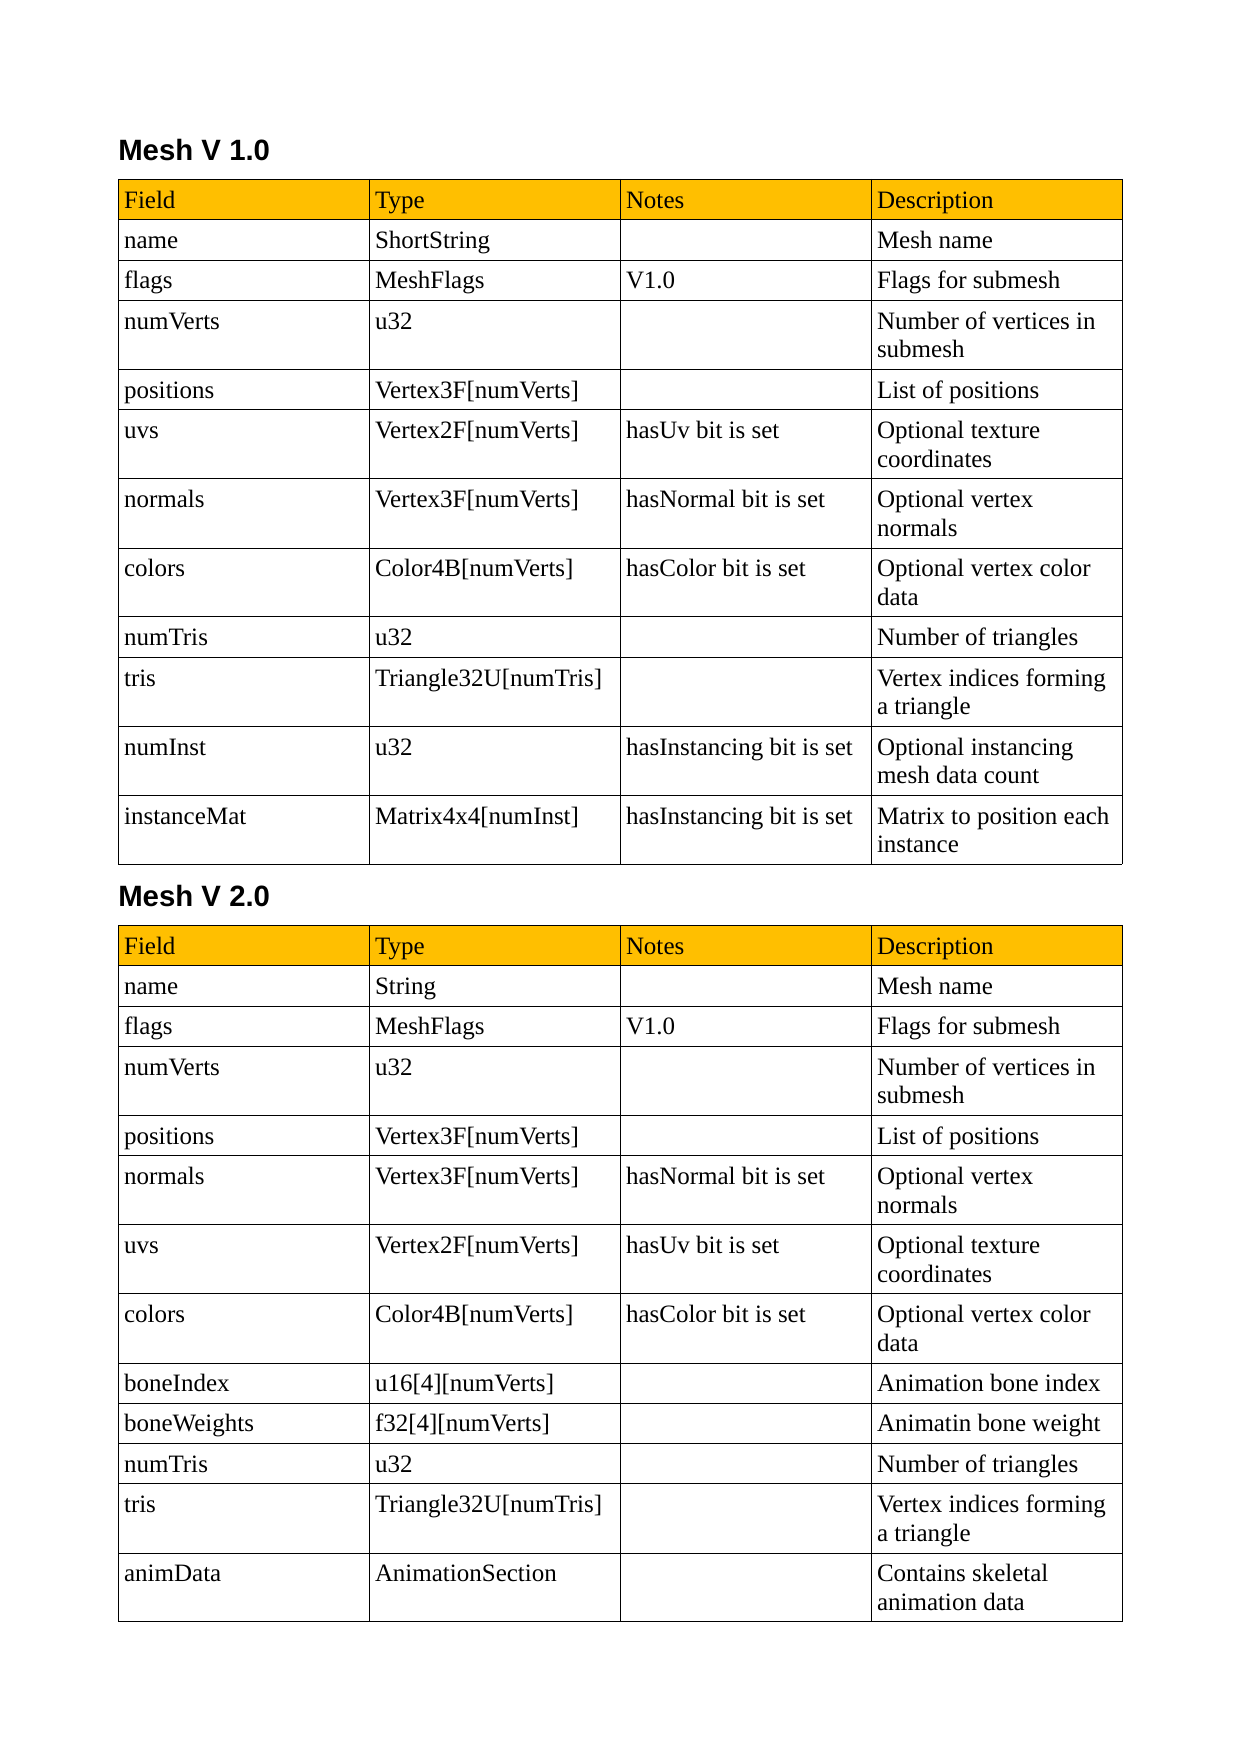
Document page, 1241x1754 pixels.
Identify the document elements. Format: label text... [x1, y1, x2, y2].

table_cell hasNormal bit is set [621, 1156, 871, 1224]
table_cell u16[4][numVerts] [370, 1364, 620, 1403]
table_cell flags [119, 1007, 369, 1046]
subtitle Mesh V 1.0 [118, 133, 1122, 166]
table_cell Number of vertices in submesh [872, 301, 1122, 369]
table_cell hasColor bit is set [621, 549, 871, 616]
table_cell hasUv bit is set [621, 1225, 871, 1293]
table_cell hasInstancing bit is set [621, 796, 871, 864]
table_cell Color4B[numVerts] [370, 1294, 620, 1362]
table_cell flags [119, 261, 369, 300]
table_cell Mesh name [872, 220, 1122, 259]
table_cell tris [119, 1484, 369, 1552]
table_cell hasUv bit is set [621, 410, 871, 478]
table_header Field [119, 926, 369, 965]
table_cell numVerts [119, 1047, 369, 1115]
table_cell Optional instancing mesh data count [872, 727, 1122, 795]
table_cell animData [119, 1554, 369, 1621]
table_cell Contains skeletal animation data [872, 1554, 1122, 1621]
table_cell [621, 617, 871, 657]
table_cell numInst [119, 727, 369, 795]
table_cell Optional vertex color data [872, 549, 1122, 616]
table_cell boneWeights [119, 1404, 369, 1443]
table_cell Vertex2F[numVerts] [370, 410, 620, 478]
table_cell List of positions [872, 370, 1122, 409]
table_cell [621, 1116, 871, 1155]
table_cell uvs [119, 1225, 369, 1293]
table_cell positions [119, 1116, 369, 1155]
table_cell Optional vertex color data [872, 1294, 1122, 1362]
table_cell Optional vertex normals [872, 479, 1122, 547]
table_cell [621, 1554, 871, 1621]
table_cell [621, 1444, 871, 1483]
table_cell [621, 966, 871, 1006]
table_cell numTris [119, 1444, 369, 1483]
table_cell instanceMat [119, 796, 369, 864]
table_cell [621, 1364, 871, 1403]
table_cell [621, 1047, 871, 1115]
table_cell Flags for submesh [872, 1007, 1122, 1046]
table_cell [621, 220, 871, 259]
table_cell colors [119, 549, 369, 616]
table_cell Flags for submesh [872, 261, 1122, 300]
table_cell u32 [370, 301, 620, 369]
table_cell ShortString [370, 220, 620, 259]
table_cell hasNormal bit is set [621, 479, 871, 547]
table_cell [621, 301, 871, 369]
table_header Type [370, 926, 620, 965]
table_cell Animatin bone weight [872, 1404, 1122, 1443]
table_cell hasInstancing bit is set [621, 727, 871, 795]
table_cell hasColor bit is set [621, 1294, 871, 1362]
table_header Description [872, 180, 1122, 219]
table_cell normals [119, 479, 369, 547]
table_cell Number of triangles [872, 1444, 1122, 1483]
table_cell u32 [370, 727, 620, 795]
table_cell numTris [119, 617, 369, 657]
table_cell Optional vertex normals [872, 1156, 1122, 1224]
table_cell Vertex2F[numVerts] [370, 1225, 620, 1293]
table_header Type [370, 180, 620, 219]
table_cell [621, 658, 871, 726]
table_cell Matrix4x4[numInst] [370, 796, 620, 864]
table_cell u32 [370, 617, 620, 657]
table_cell Vertex3F[numVerts] [370, 1116, 620, 1155]
table_header Field [119, 180, 369, 219]
table_cell f32[4][numVerts] [370, 1404, 620, 1443]
table_cell Mesh name [872, 966, 1122, 1006]
table_cell u32 [370, 1444, 620, 1483]
table_header Description [872, 926, 1122, 965]
table_cell normals [119, 1156, 369, 1224]
table_cell name [119, 220, 369, 259]
table_cell Vertex indices forming a triangle [872, 658, 1122, 726]
table_cell Vertex indices forming a triangle [872, 1484, 1122, 1552]
table_cell String [370, 966, 620, 1006]
table_cell uvs [119, 410, 369, 478]
table_cell List of positions [872, 1116, 1122, 1155]
table_cell Vertex3F[numVerts] [370, 1156, 620, 1224]
table_cell Number of triangles [872, 617, 1122, 657]
table_cell Triangle32U[numTris] [370, 658, 620, 726]
table_cell [621, 1404, 871, 1443]
table_cell Color4B[numVerts] [370, 549, 620, 616]
table_cell AnimationSection [370, 1554, 620, 1621]
table_cell Optional texture coordinates [872, 410, 1122, 478]
subtitle Mesh V 2.0 [118, 879, 1122, 912]
table_cell colors [119, 1294, 369, 1362]
table_cell [621, 1484, 871, 1552]
table_cell name [119, 966, 369, 1006]
table_cell Vertex3F[numVerts] [370, 479, 620, 547]
table_cell Animation bone index [872, 1364, 1122, 1403]
table_cell MeshFlags [370, 1007, 620, 1046]
table_cell boneIndex [119, 1364, 369, 1403]
table_cell MeshFlags [370, 261, 620, 300]
table_cell Triangle32U[numTris] [370, 1484, 620, 1552]
table_header Notes [621, 926, 871, 965]
table_cell V1.0 [621, 261, 871, 300]
table_cell Number of vertices in submesh [872, 1047, 1122, 1115]
table_cell Matrix to position each instance [872, 796, 1122, 864]
table_cell positions [119, 370, 369, 409]
table_cell numVerts [119, 301, 369, 369]
table_cell u32 [370, 1047, 620, 1115]
table_cell [621, 370, 871, 409]
table_cell Vertex3F[numVerts] [370, 370, 620, 409]
table_cell V1.0 [621, 1007, 871, 1046]
table_cell Optional texture coordinates [872, 1225, 1122, 1293]
table_cell tris [119, 658, 369, 726]
table_header Notes [621, 180, 871, 219]
